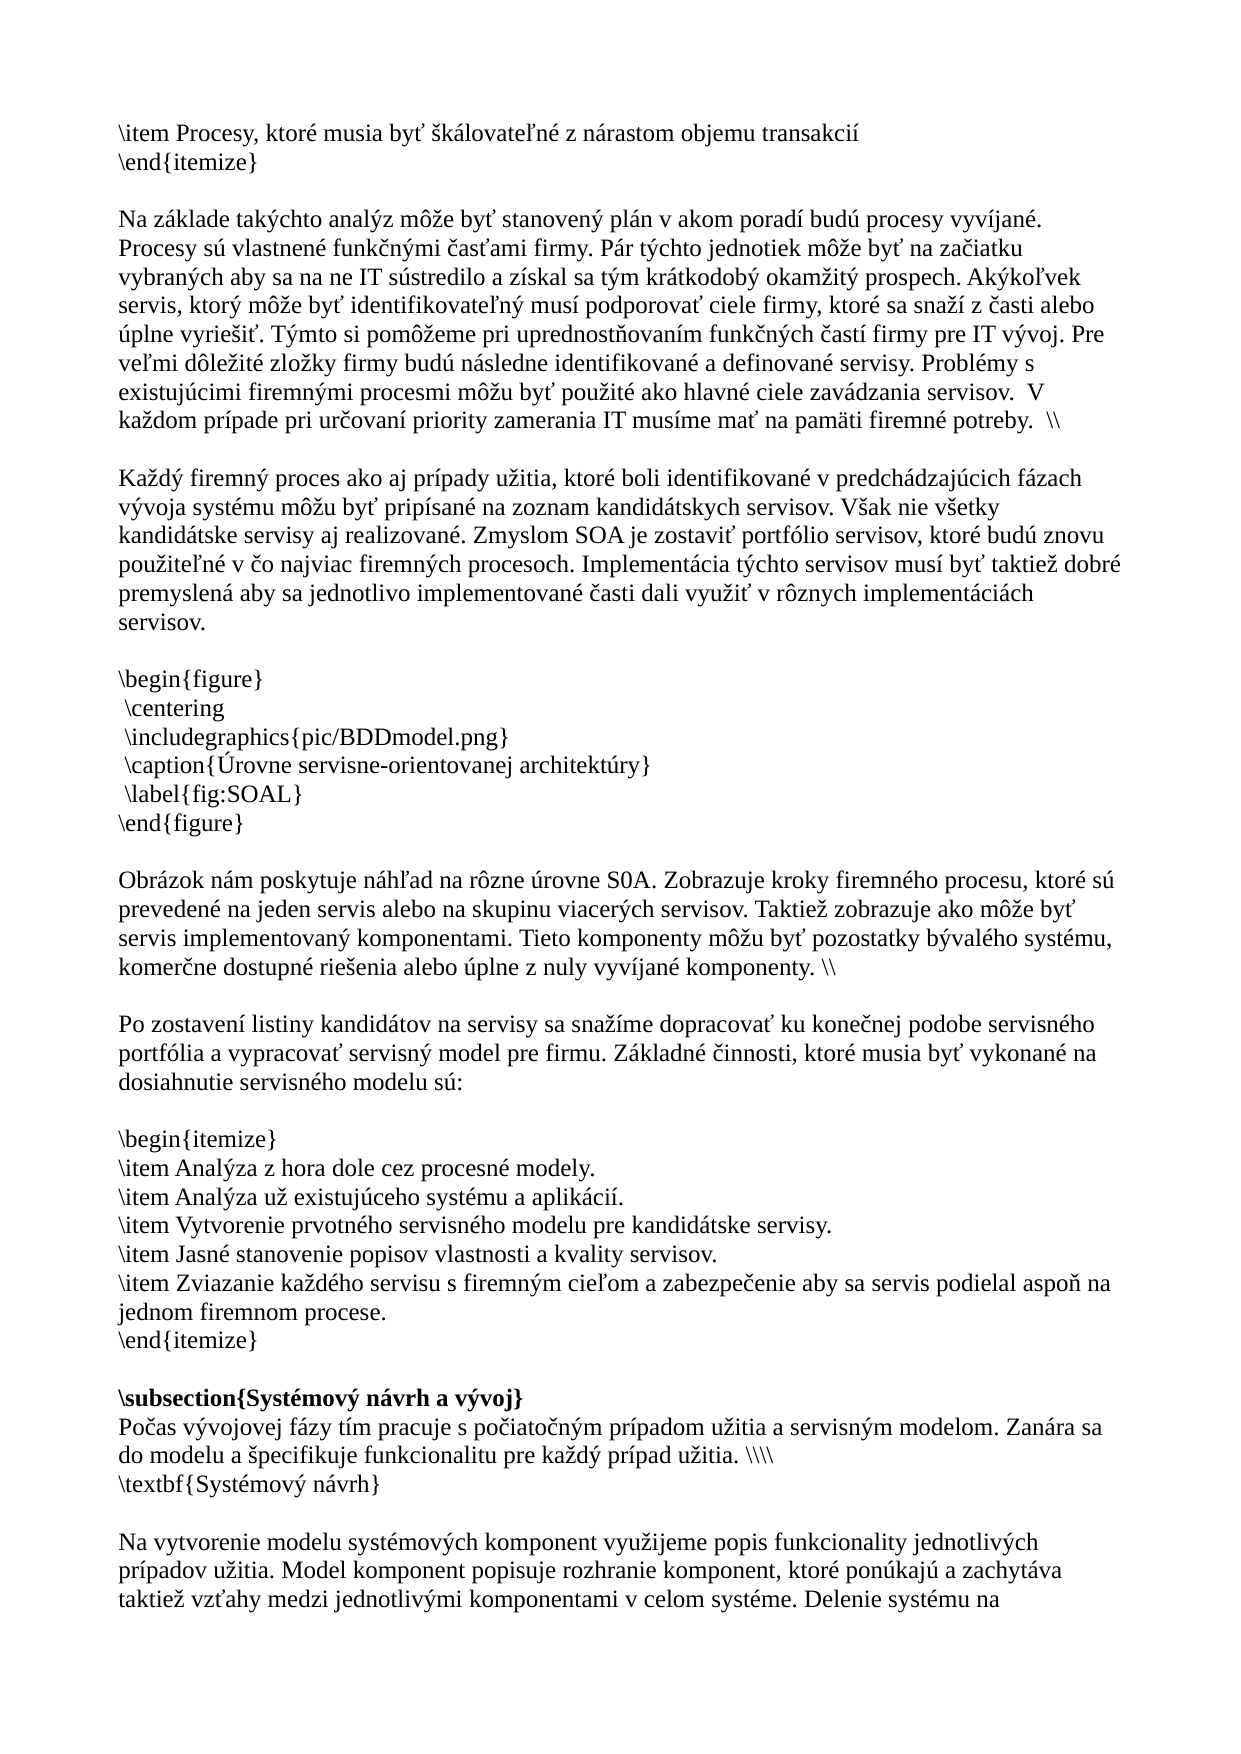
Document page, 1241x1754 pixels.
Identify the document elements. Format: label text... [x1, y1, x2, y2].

text Na vytvorenie modelu systémových komponent využijeme popis funkcionality jednotlivých prípadov užitia. Model komponent popisuje rozhranie komponent, ktoré ponúkajú a zachytáva taktiež vzťahy medzi jednotlivými komponentami v celom systéme. Delenie systému na [118, 1527, 1122, 1613]
text \includegraphics{pic/BDDmodel.png} [118, 722, 1122, 751]
text \subsection{Systémový návrh a vývoj} [118, 1383, 1122, 1412]
text Po zostavení listiny kandidátov na servisy sa snažíme dopracovať ku konečnej podobe servisného portfólia a vypracovať servisný model pre firmu. Základné činnosti, ktoré musia byť vykonané na dosiahnutie servisného modelu sú: [118, 1009, 1122, 1096]
text Každý firemný proces ako aj prípady užitia, ktoré boli identifikované v predchádzajúcich fázach vývoja systému môžu byť pripísané na zoznam kandidátskych servisov. Však nie všetky kandidátske servisy aj realizované. Zmyslom SOA je zostaviť portfólio servisov, ktoré budú znovu použiteľné v čo najviac firemných procesoch. Implementácia týchto servisov musí byť taktiež dobré premyslená aby sa jednotlivo implementované časti dali využiť v rôznych implementáciách servisov. [118, 463, 1122, 636]
text \end{itemize} [118, 1326, 1122, 1354]
text \begin{figure} [118, 664, 1122, 693]
text \item Jasné stanovenie popisov vlastnosti a kvality servisov. [118, 1239, 1122, 1268]
text \textbf{Systémový návrh} [118, 1469, 1122, 1498]
text \item Analýza už existujúceho systému a aplikácií. [118, 1182, 1122, 1211]
text \caption{Úrovne servisne-orientovanej architektúry} [118, 751, 1122, 779]
text \end{itemize} [118, 147, 1122, 176]
text \label{fig:SOAL} [118, 779, 1122, 808]
text \begin{itemize} [118, 1124, 1122, 1153]
text \item Zviazanie každého servisu s firemným cieľom a zabezpečenie aby sa servis podielal aspoň na jednom firemnom procese. [118, 1268, 1122, 1326]
text \item Analýza z hora dole cez procesné modely. [118, 1153, 1122, 1182]
text Počas vývojovej fázy tím pracuje s počiatočným prípadom užitia a servisným modelom. Zanára sa do modelu a špecifikuje funkcionalitu pre každý prípad užitia. \\\\ [118, 1412, 1122, 1469]
text Na základe takýchto analýz môže byť stanovený plán v akom poradí budú procesy vyvíjané. Procesy sú vlastnené funkčnými časťami firmy. Pár týchto jednotiek môže byť na začiatku vybraných aby sa na ne IT sústredilo a získal sa tým krátkodobý okamžitý prospech. Akýkoľvek servis, ktorý môže byť identifikovateľný musí podporovať ciele firmy, ktoré sa snaží z časti alebo úplne vyriešiť. Týmto si pomôžeme pri uprednostňovaním funkčných častí firmy pre IT vývoj. Pre veľmi dôležité zložky firmy budú následne identifikované a definované servisy. Problémy s existujúcimi firemnými procesmi môžu byť použité ako hlavné ciele zavádzania servisov. V každom prípade pri určovaní priority zamerania IT musíme mať na pamäti firemné potreby. \\ [118, 204, 1122, 434]
text \centering [118, 693, 1122, 722]
text Obrázok nám poskytuje náhľad na rôzne úrovne S0A. Zobrazuje kroky firemného procesu, ktoré sú prevedené na jeden servis alebo na skupinu viacerých servisov. Taktiež zobrazuje ako môže byť servis implementovaný komponentami. Tieto komponenty môžu byť pozostatky bývalého systému, komerčne dostupné riešenia alebo úplne z nuly vyvíjané komponenty. \\ [118, 866, 1122, 981]
text \item Procesy, ktoré musia byť škálovateľné z nárastom objemu transakcií [118, 118, 1122, 147]
text \item Vytvorenie prvotného servisného modelu pre kandidátske servisy. [118, 1211, 1122, 1239]
text \end{figure} [118, 808, 1122, 837]
